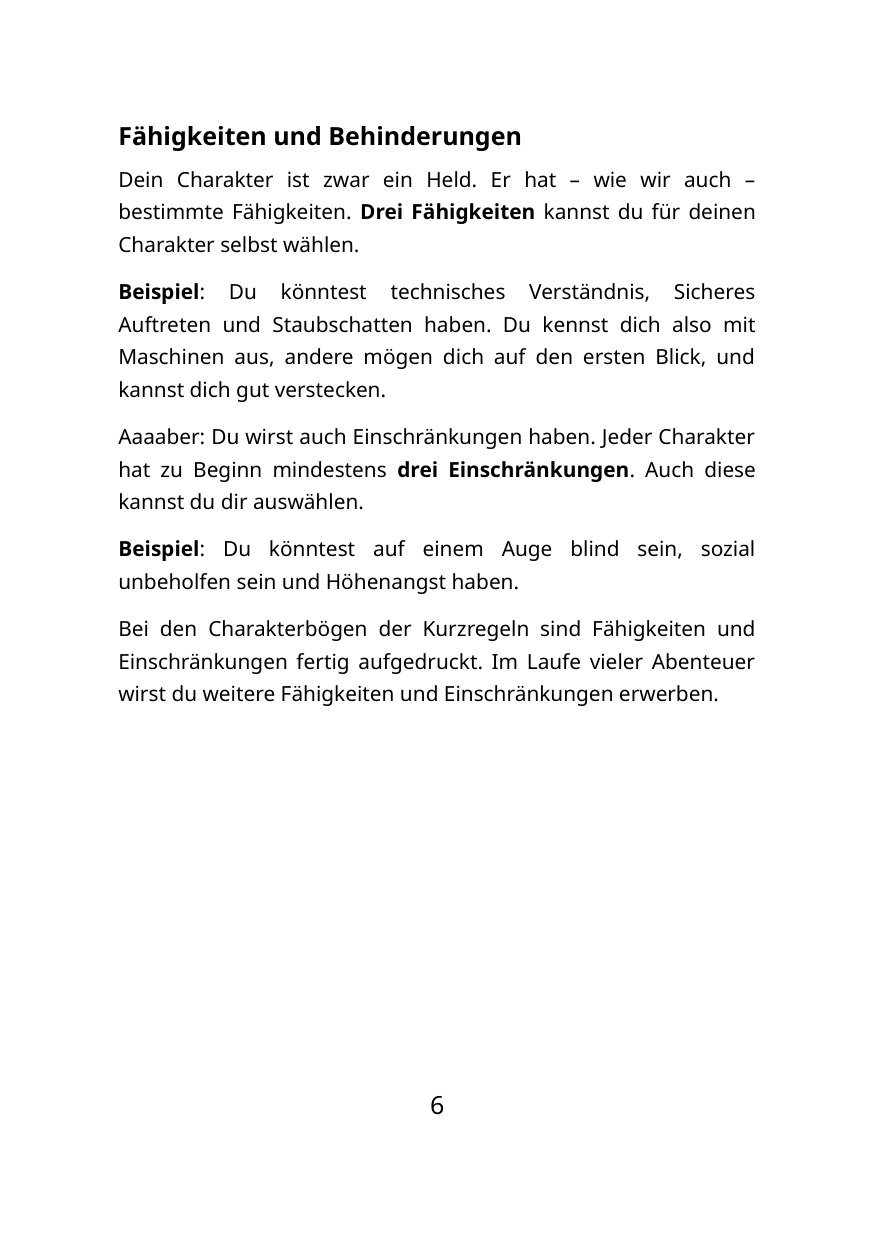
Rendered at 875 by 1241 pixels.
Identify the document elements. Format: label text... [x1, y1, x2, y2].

text Aaaaber: Du wirst auch Einschränkungen haben. Jeder Charakter hat zu Beginn mindestens drei Einschränkungen. Auch diese kannst du dir auswählen. [118, 422, 756, 516]
text Beispiel: Du könntest auf einem Auge blind sein, sozial unbeholfen sein und Höhenangst haben. [118, 534, 756, 596]
text Bei den Charakterbögen der Kurzregeln sind Fähigkeiten und Einschränkungen fertig aufgedruckt. Im Laufe vieler Abenteuer wirst du weitere Fähigkeiten und Einschränkungen erwerben. [118, 614, 756, 708]
text Dein Charakter ist zwar ein Held. Er hat – wie wir auch – bestimmte Fähigkeiten. Drei Fähigkeiten kannst du für deinen Charakter selbst wählen. [118, 165, 756, 258]
subtitle Fähigkeiten und Behinderungen [118, 118, 756, 152]
text Beispiel: Du könntest technisches Verständnis, Sicheres Auftreten und Staubschatten haben. Du kennst dich also mit Maschinen aus, andere mögen dich auf den ersten Blick, und kannst dich gut verstecken. [118, 277, 756, 403]
